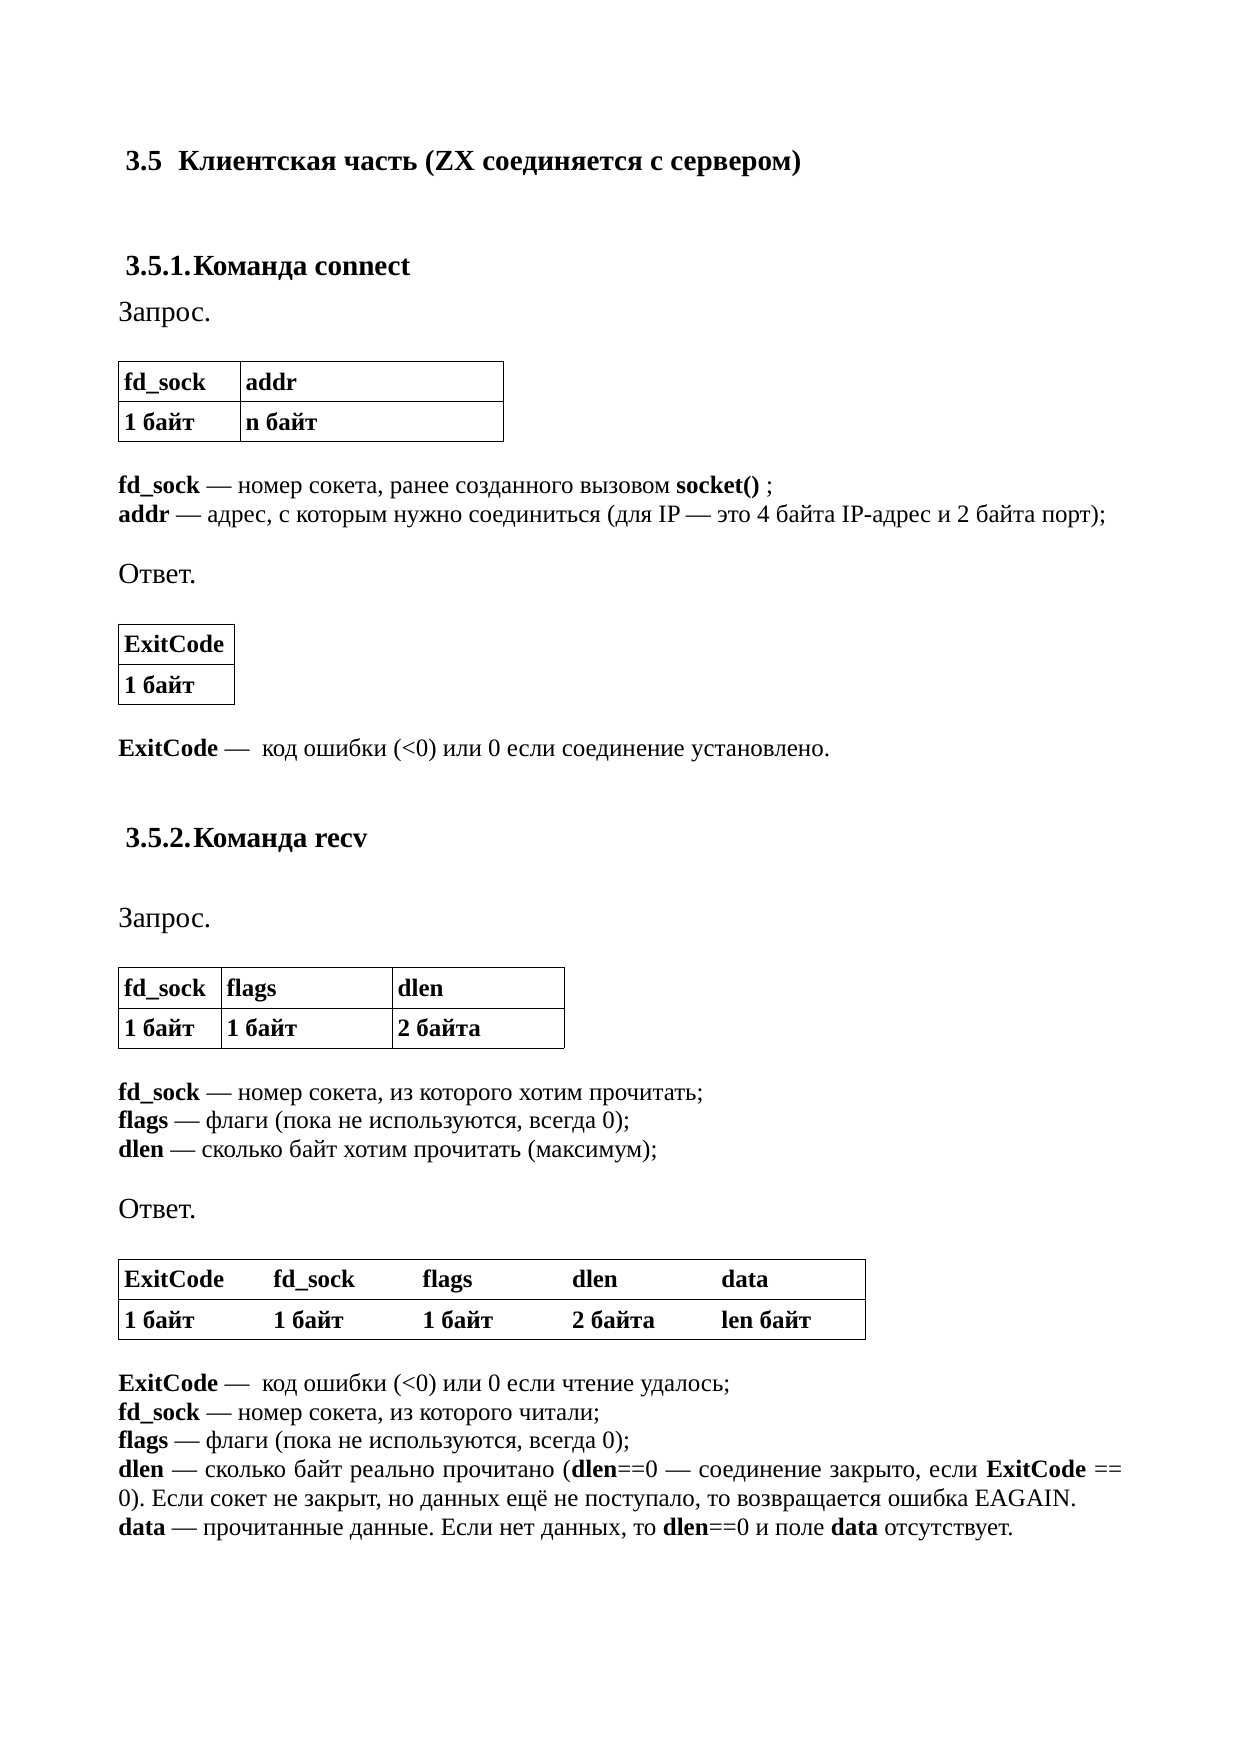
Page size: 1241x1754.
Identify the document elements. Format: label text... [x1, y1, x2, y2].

table_header fd_sock [119, 362, 240, 401]
table_header fd_sock [119, 968, 221, 1007]
text Запрос. [118, 900, 1122, 933]
table_header flags [222, 968, 392, 1007]
table_cell n байт [241, 402, 503, 441]
text Запрос. [118, 294, 1122, 327]
text ExitCode — код ошибки (<0) или 0 если чтение удалось; [118, 1368, 1122, 1397]
text fd_sock — номер сокета, ранее созданного вызовом socket() ; [118, 470, 1122, 499]
table_cell 1 байт [119, 1300, 267, 1339]
table_header dlen [393, 968, 564, 1007]
table_header addr [241, 362, 503, 401]
text flags — флаги (пока не используются, всегда 0); [118, 1105, 1122, 1134]
table_cell 2 байта [566, 1300, 715, 1339]
text dlen — сколько байт хотим прочитать (максимум); [118, 1134, 1122, 1163]
table_cell 2 байта [393, 1009, 564, 1048]
table_header ExitCode [119, 625, 234, 664]
table_cell len байт [715, 1300, 865, 1339]
table_header dlen [566, 1260, 715, 1299]
subtitle Команда recv [118, 820, 1122, 854]
text ExitCode — код ошибки (<0) или 0 если соединение установлено. [118, 733, 1122, 762]
text dlen — сколько байт реально прочитано (dlen==0 — соединение закрыто, если ExitCode == 0). Если сокет не закрыт, но данных ещё не поступало, то возвращается ошибка EAGAIN. [118, 1454, 1122, 1512]
table_cell 1 байт [268, 1300, 417, 1339]
text flags — флаги (пока не используются, всегда 0); [118, 1426, 1122, 1454]
text fd_sock — номер сокета, из которого читали; [118, 1397, 1122, 1426]
table_header fd_sock [268, 1260, 417, 1299]
subtitle Команда connect [118, 248, 1122, 281]
table_cell 1 байт [119, 665, 234, 704]
text data — прочитанные данные. Если нет данных, то dlen==0 и поле data отсутствует. [118, 1512, 1122, 1541]
table_cell 1 байт [417, 1300, 566, 1339]
table_cell 1 байт [222, 1009, 392, 1048]
table_cell 1 байт [119, 402, 240, 441]
text Ответ. [118, 557, 1122, 590]
table_cell 1 байт [119, 1009, 221, 1048]
table_header data [715, 1260, 865, 1299]
table_header flags [417, 1260, 566, 1299]
text fd_sock — номер сокета, из которого хотим прочитать; [118, 1077, 1122, 1105]
table_header ExitCode [119, 1260, 267, 1299]
text addr — адрес, с которым нужно соединиться (для IP — это 4 байта IP-адрес и 2 байта порт); [118, 499, 1122, 528]
subtitle Клиентская часть (ZX соединяется с сервером) [118, 143, 1122, 177]
text Ответ. [118, 1192, 1122, 1225]
